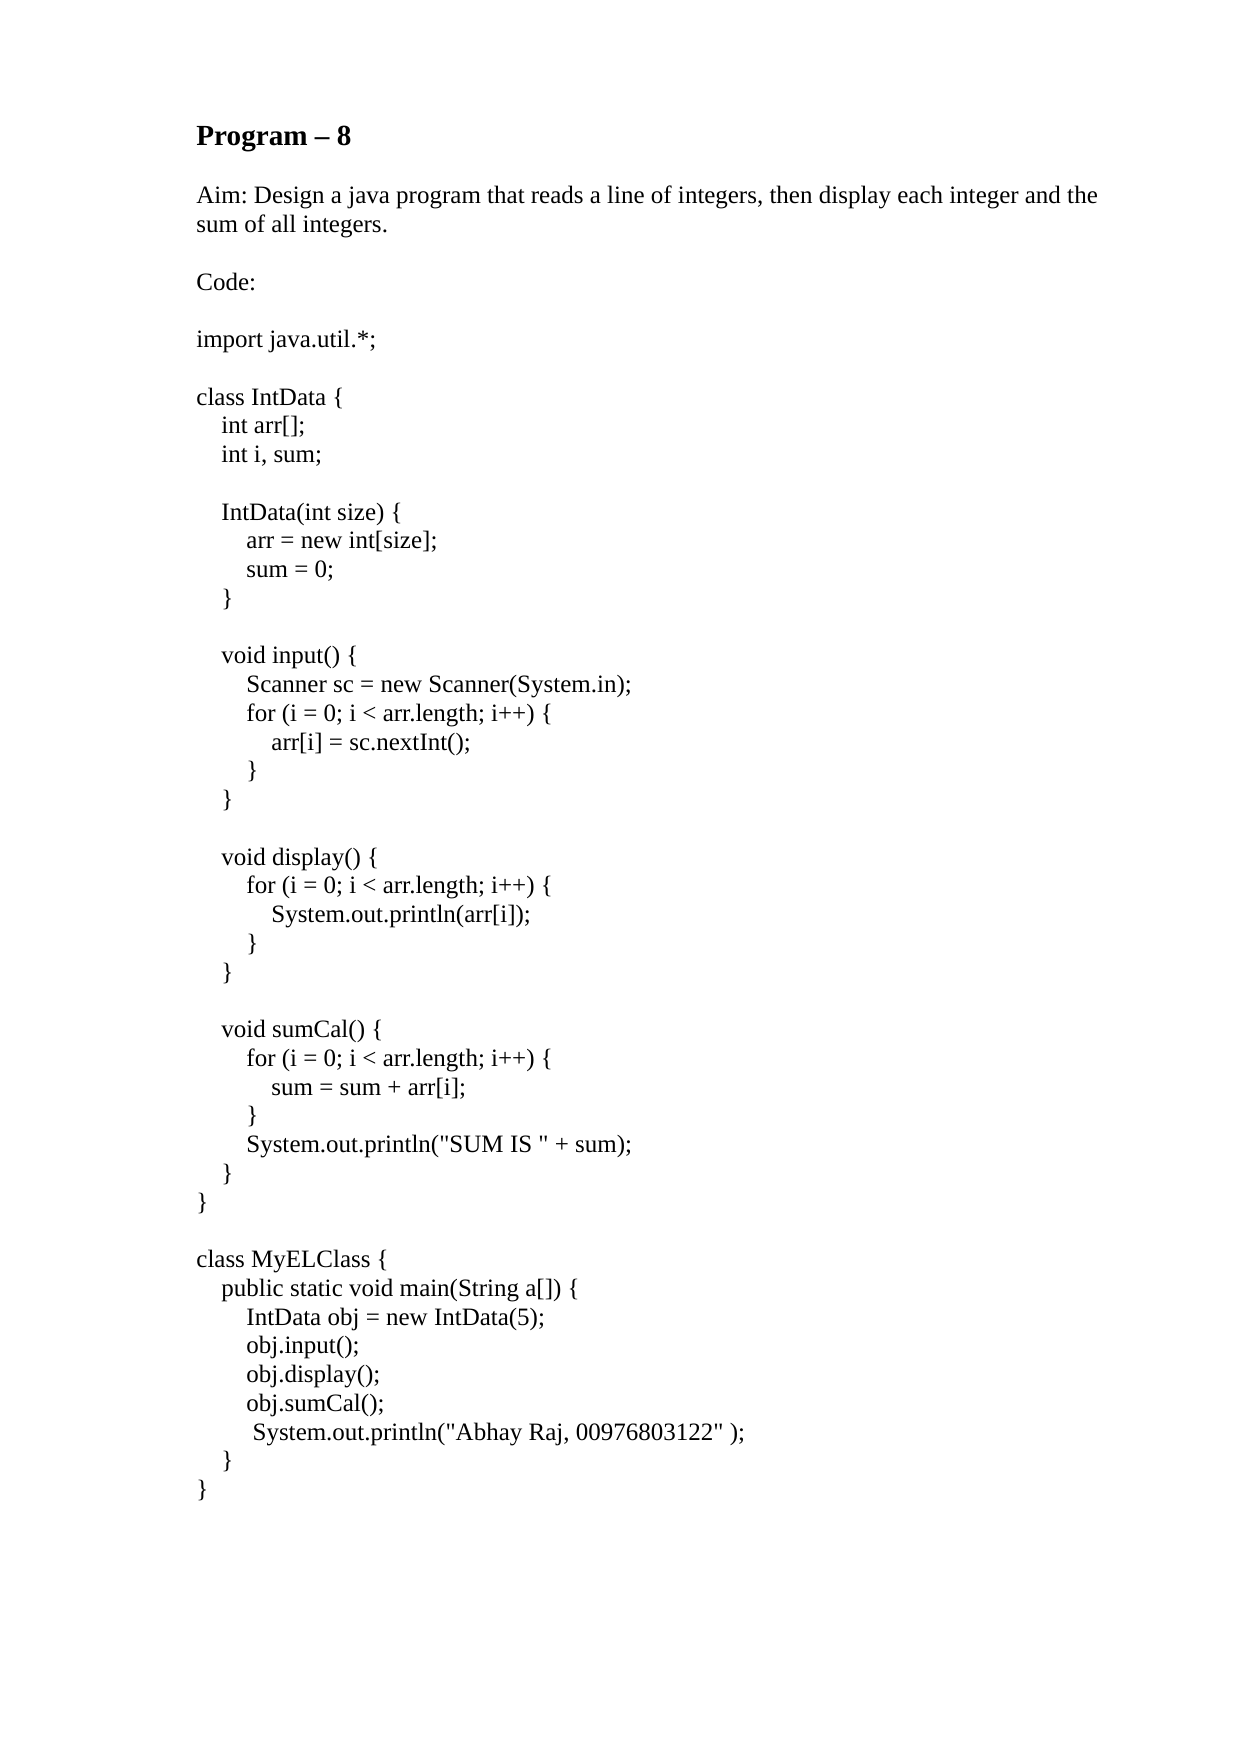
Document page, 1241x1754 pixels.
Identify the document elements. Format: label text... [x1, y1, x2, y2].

text import java.util.*; class IntData { int arr[]; int i, sum; IntData(int size) { arr = new int[size]; sum = 0; } void input() { Scanner sc = new Scanner(System.in); for (i = 0; i < arr.length; i++) { arr[i] = sc.nextInt(); } } void display() { for (i = 0; i < arr.length; i++) { System.out.println(arr[i]); } } void sumCal() { for (i = 0; i < arr.length; i++) { sum = sum + arr[i]; } System.out.println("SUM IS " + sum); } } class MyELClass { public static void main(String a[]) { IntData obj = new IntData(5); obj.input(); obj.display(); obj.sumCal(); [196, 324, 1122, 1417]
text Code: [196, 267, 1122, 295]
text System.out.println("Abhay Raj, 00976803122" ); } } [196, 1417, 1122, 1532]
text Aim: Design a java program that reads a line of integers, then display each integer and the sum of all integers. [196, 180, 1122, 238]
text Program – 8 [196, 118, 1122, 152]
